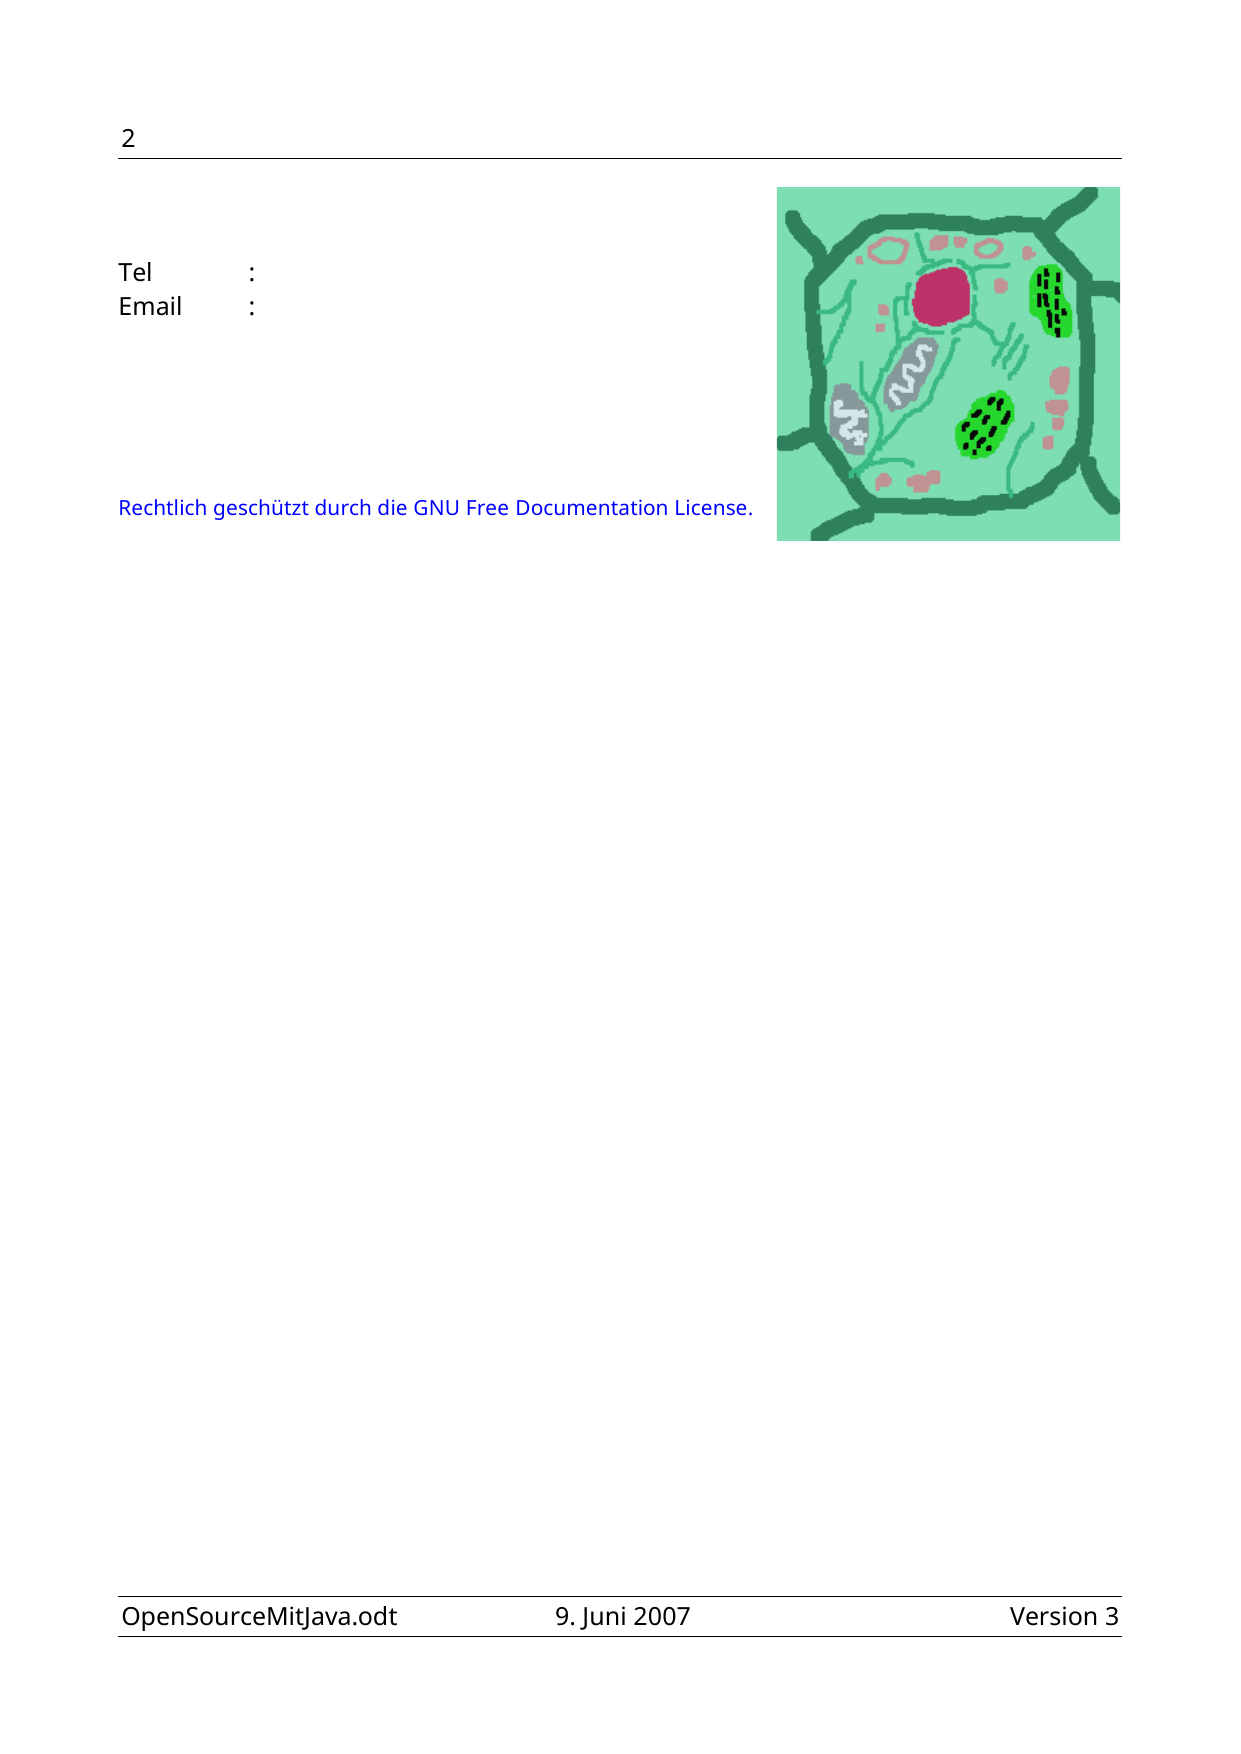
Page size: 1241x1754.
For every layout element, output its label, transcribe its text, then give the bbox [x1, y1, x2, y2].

text Tel : [118, 255, 776, 289]
text Email :development@thomas-michel.info [118, 289, 776, 323]
text Rechtlich geschützt durch die GNU Free Documentation License. [118, 493, 776, 522]
text Deutschland/Bayern [118, 187, 776, 221]
picture [776, 187, 1121, 541]
